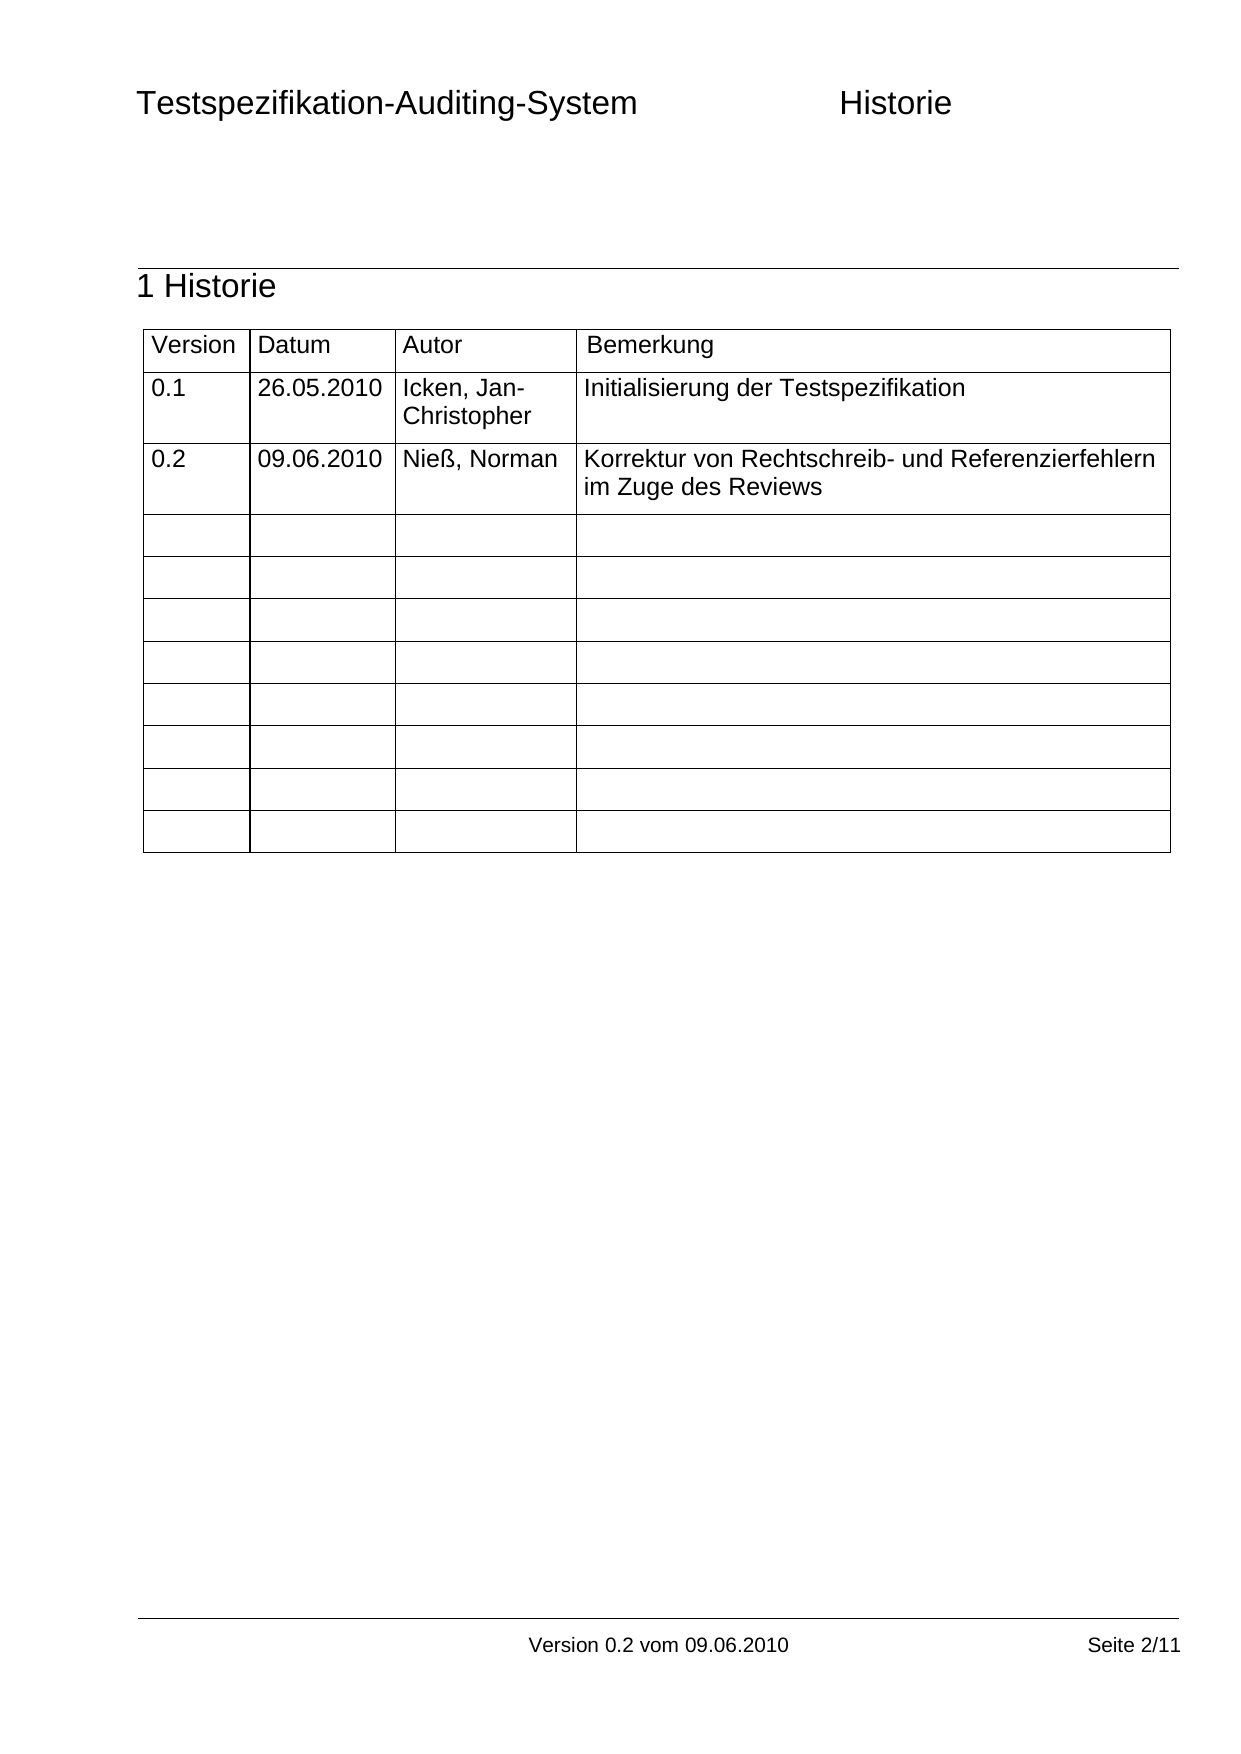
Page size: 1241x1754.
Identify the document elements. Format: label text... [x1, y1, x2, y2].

table_cell [144, 769, 249, 810]
table_cell [577, 557, 1170, 598]
table_cell [251, 811, 395, 852]
table_cell Icken, Jan-Christopher [396, 373, 576, 443]
table_cell [577, 599, 1170, 641]
table_cell Initialisierung der Testspezifikation [577, 373, 1170, 443]
table_cell [251, 684, 395, 725]
table_header Version [144, 330, 249, 372]
table_cell 0.1 [144, 373, 249, 443]
subtitle Historie [136, 289, 1181, 304]
table_cell [251, 515, 395, 556]
table_cell [144, 684, 249, 725]
table_cell [251, 599, 395, 641]
table_header Autor [396, 330, 576, 372]
table_cell [396, 515, 576, 556]
table_cell [251, 769, 395, 810]
table_cell [251, 642, 395, 683]
table_cell [396, 726, 576, 767]
table_cell [577, 769, 1170, 810]
table_cell [396, 811, 576, 852]
table_cell [577, 726, 1170, 767]
table_cell [144, 599, 249, 641]
table_cell [251, 726, 395, 767]
table_cell Nieß, Norman [396, 444, 576, 514]
table_cell [396, 642, 576, 683]
table_cell [577, 811, 1170, 852]
table_cell 09.06.2010 [251, 444, 395, 514]
table_cell [251, 557, 395, 598]
table_cell 0.2 [144, 444, 249, 514]
table_cell [144, 811, 249, 852]
table_cell [396, 599, 576, 641]
table_header Datum [251, 330, 395, 372]
table_cell [144, 726, 249, 767]
table_cell 26.05.2010 [251, 373, 395, 443]
table_cell [144, 515, 249, 556]
table_cell [144, 557, 249, 598]
table_cell [396, 557, 576, 598]
table_cell [396, 769, 576, 810]
table_cell Korrektur von Rechtschreib- und Referenzierfehlern im Zuge des Reviews [577, 444, 1170, 514]
table_cell [144, 642, 249, 683]
table_cell [577, 515, 1170, 556]
table_cell [577, 642, 1170, 683]
table_cell [577, 684, 1170, 725]
table_cell [396, 684, 576, 725]
table_header Bemerkung [577, 330, 1170, 372]
